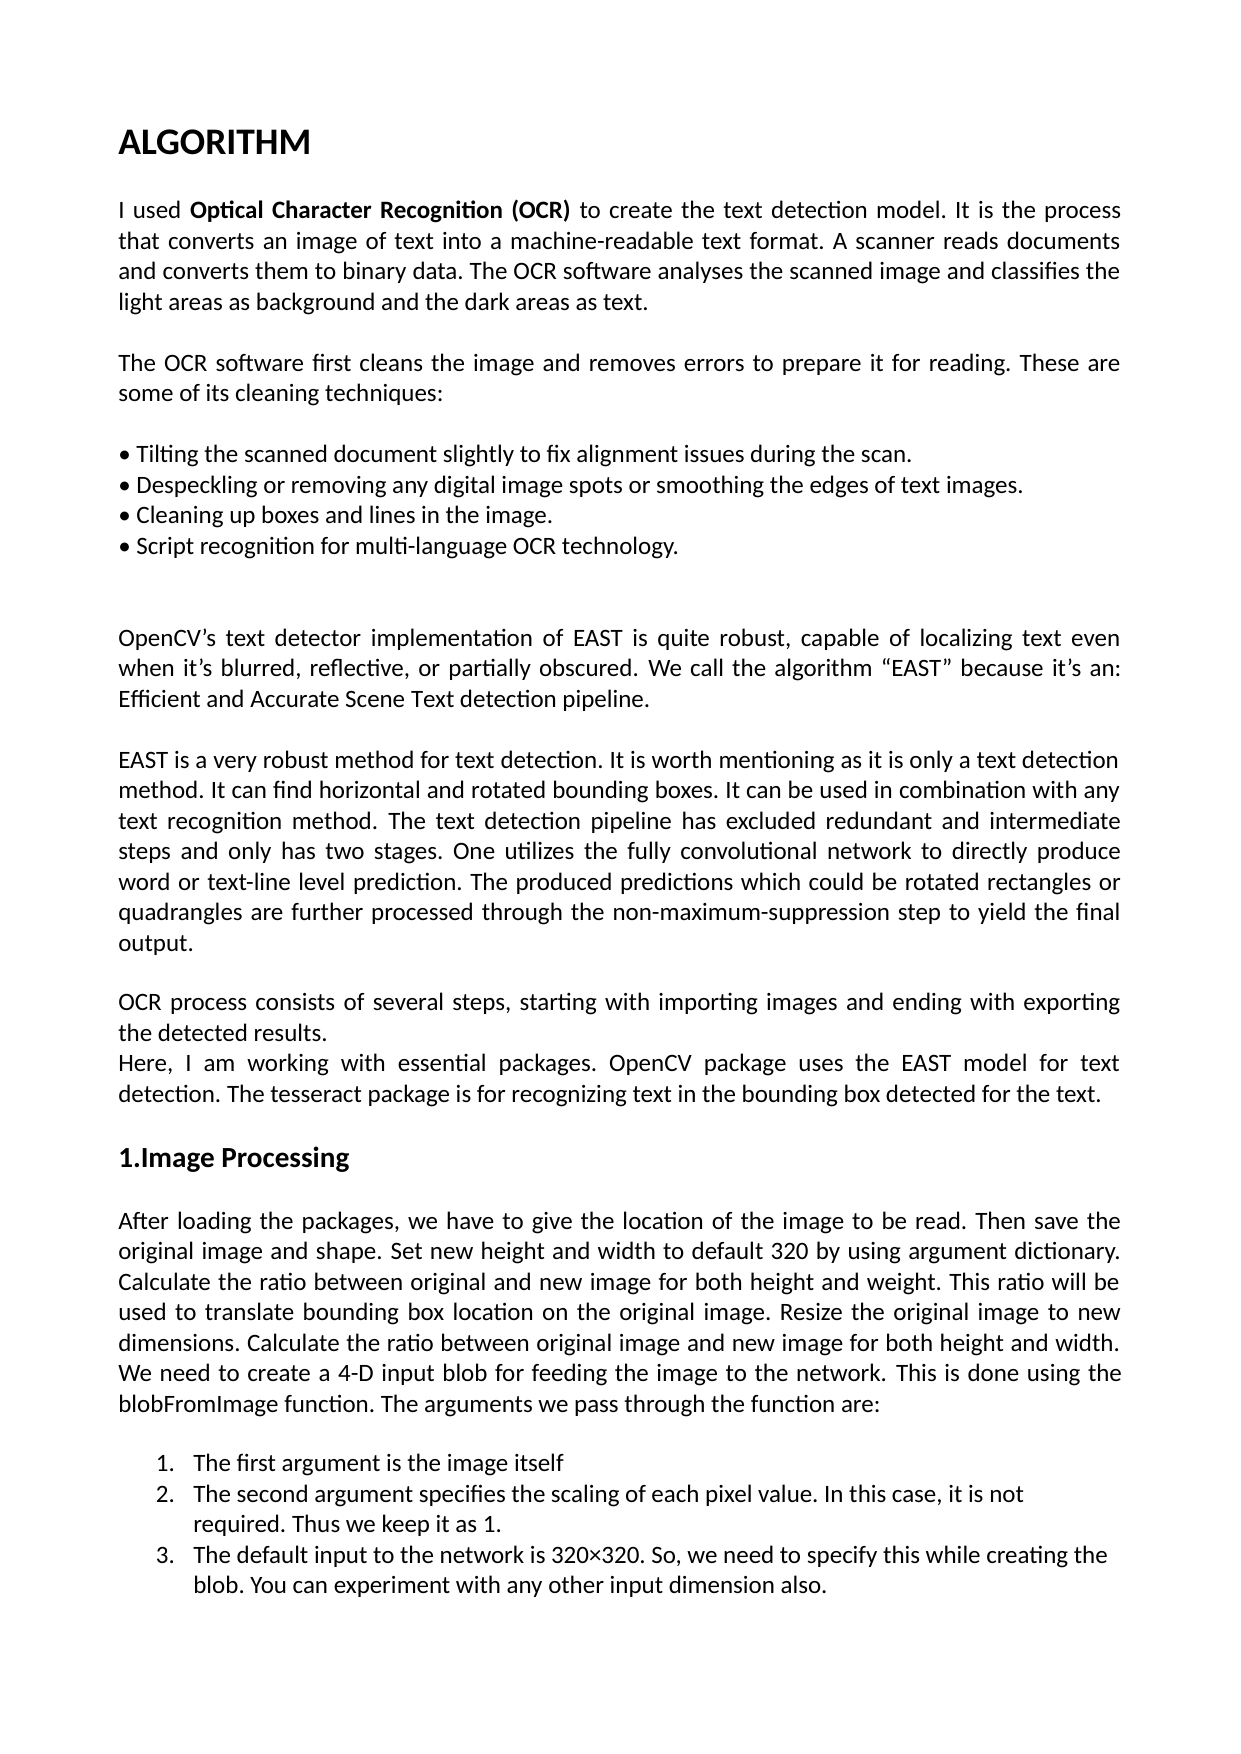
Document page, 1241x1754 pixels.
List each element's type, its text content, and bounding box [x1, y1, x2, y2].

text OpenCV’s text detector implementation of EAST is quite robust, capable of localizing text even when it’s blurred, reflective, or partially obscured. We call the algorithm “EAST” because it’s an: Efficient and Accurate Scene Text detection pipeline. [118, 622, 1122, 713]
text ALGORITHM [118, 118, 1122, 164]
text The OCR software first cleans the image and removes errors to prepare it for reading. These are some of its cleaning techniques: [118, 317, 1122, 408]
list The first argument is the image itself [156, 1447, 1122, 1478]
text I used Optical Character Recognition (OCR) to create the text detection model. It is the process that converts an image of text into a machine-readable text format. A scanner reads documents and converts them to binary data. The OCR software analyses the scanned image and classifies the light areas as background and the dark areas as text. [118, 194, 1122, 317]
text • Tilting the scanned document slightly to fix alignment issues during the scan. • Despeckling or removing any digital image spots or smoothing the edges of text images. • Cleaning up boxes and lines in the image. • Script recognition for multi-language OCR technology. [118, 408, 1122, 561]
list The default input to the network is 320×320. So, we need to specify this while creating the blob. You can experiment with any other input dimension also. [156, 1539, 1122, 1600]
text Here, I am working with essential packages. OpenCV package uses the EAST model for text detection. The tesseract package is for recognizing text in the bounding box detected for the text. [118, 1047, 1122, 1108]
text After loading the packages, we have to give the location of the image to be read. Then save the original image and shape. Set new height and width to default 320 by using argument dictionary. Calculate the ratio between original and new image for both height and weight. This ratio will be used to translate bounding box location on the original image. Resize the original image to new dimensions. Calculate the ratio between original image and new image for both height and width. We need to create a 4-D input blob for feeding the image to the network. This is done using the blobFromImage function. The arguments we pass through the function are: [118, 1174, 1122, 1419]
text OCR process consists of several steps, starting with importing images and ending with exporting the detected results. [118, 986, 1122, 1047]
text 1.Image Processing [118, 1139, 1122, 1174]
text EAST is a very robust method for text detection. It is worth mentioning as it is only a text detection method. It can find horizontal and rotated bounding boxes. It can be used in combination with any text recognition method. The text detection pipeline has excluded redundant and intermediate steps and only has two stages. One utilizes the fully convolutional network to directly produce word or text-line level prediction. The produced predictions which could be rotated rectangles or quadrangles are further processed through the non-maximum-suppression step to yield the final output. [118, 744, 1122, 957]
list The second argument specifies the scaling of each pixel value. In this case, it is not required. Thus we keep it as 1. [156, 1478, 1122, 1539]
